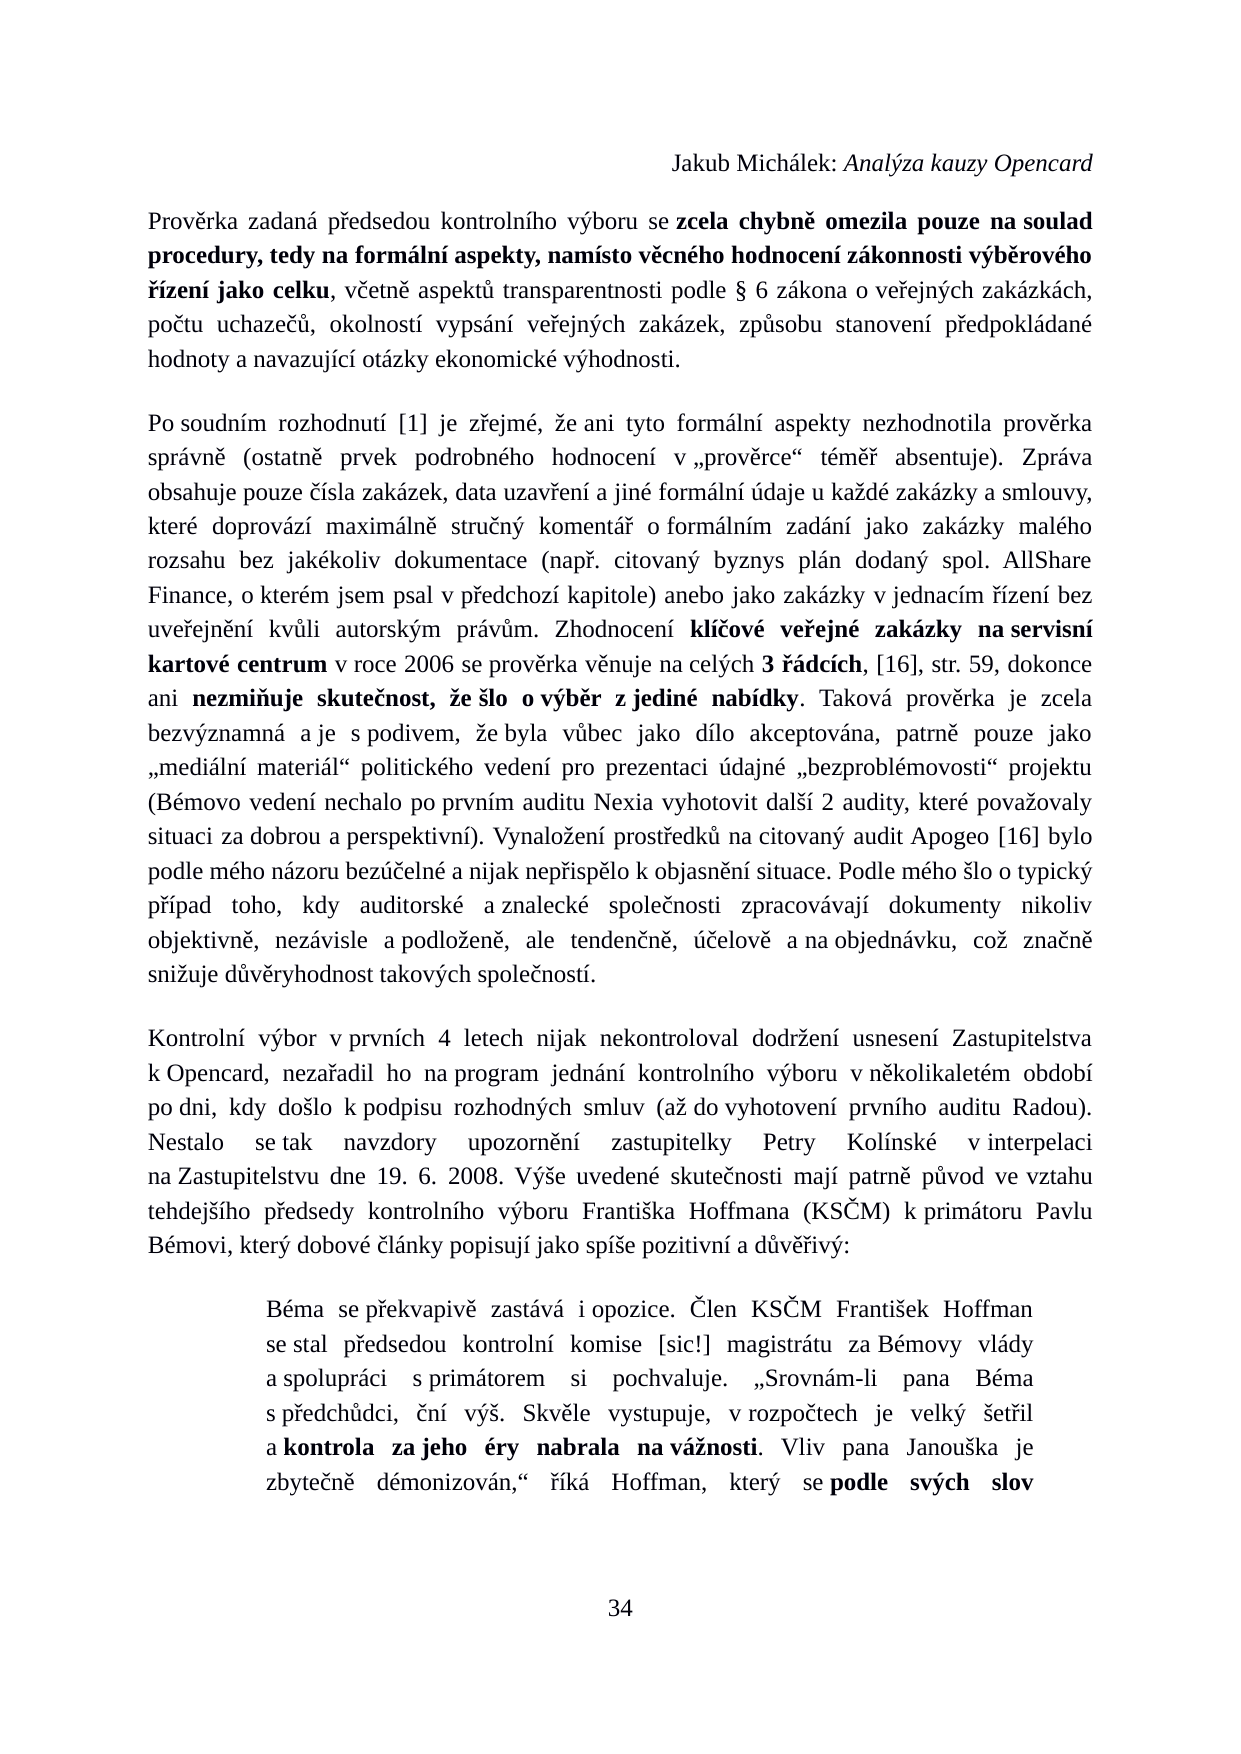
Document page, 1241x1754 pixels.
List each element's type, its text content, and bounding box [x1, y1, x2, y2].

text Prověrka zadaná předsedou kontrolního výboru se zcela chybně omezila pouze na soulad procedury, tedy na formální aspekty, namísto věcného hodnocení zákonnosti výběrového řízení jako celku, včetně aspektů transparentnosti podle § 6 zákona o veřejných zakázkách, počtu uchazečů, okolností vypsání veřejných zakázek, způsobu stanovení předpokládané hodnoty a navazující otázky ekonomické výhodnosti. [148, 206, 1093, 372]
text Kontrolní výbor v prvních 4 letech nijak nekontroloval dodržení usnesení Zastupitelstva k Opencard, nezařadil ho na program jednání kontrolního výboru v několikaletém období po dni, kdy došlo k podpisu rozhodných smluv (až do vyhotovení prvního auditu Radou). Nestalo se tak navzdory upozornění zastupitelky Petry Kolínské v interpelaci na Zastupitelstvu dne 19. 6. 2008. Výše uvedené skutečnosti mají patrně původ ve vztahu tehdejšího předsedy kontrolního výboru Františka Hoffmana (KSČM) k primátoru Pavlu Bémovi, který dobové články popisují jako spíše pozitivní a důvěřivý: [148, 1023, 1093, 1259]
text Po soudním rozhodnutí [1] je zřejmé, že ani tyto formální aspekty nezhodnotila prověrka správně (ostatně prvek podrobného hodnocení v „prověrce“ téměř absentuje). Zpráva obsahuje pouze čísla zakázek, data uzavření a jiné formální údaje u každé zakázky a smlouvy, které doprovází maximálně stručný komentář o formálním zadání jako zakázky malého rozsahu bez jakékoliv dokumentace (např. citovaný byznys plán dodaný spol. AllShare Finance, o kterém jsem psal v předchozí kapitole) anebo jako zakázky v jednacím řízení bez uveřejnění kvůli autorským právům. Zhodnocení klíčové veřejné zakázky na servisní kartové centrum v roce 2006 se prověrka věnuje na celých 3 řádcích, [16], str. 59, dokonce ani nezmiňuje skutečnost, že šlo o výběr z jediné nabídky. Taková prověrka je zcela bezvýznamná a je s podivem, že byla vůbec jako dílo akceptována, patrně pouze jako „mediální materiál“ politického vedení pro prezentaci údajné „bezproblémovosti“ projektu (Bémovo vedení nechalo po prvním auditu Nexia vyhotovit další 2 audity, které považovaly situaci za dobrou a perspektivní). Vynaložení prostředků na citovaný audit Apogeo [16] bylo podle mého názoru bezúčelné a nijak nepřispělo k objasnění situace. Podle mého šlo o typický případ toho, kdy auditorské a znalecké společnosti zpracovávají dokumenty nikoliv objektivně, nezávisle a podloženě, ale tendenčně, účelově a na objednávku, což značně snižuje důvěryhodnost takových společností. [148, 408, 1093, 988]
text Béma se překvapivě zastává i opozice. Člen KSČM František Hoffman se stal předsedou kontrolní komise [sic!] magistrátu za Bémovy vlády a spolupráci s primátorem si pochvaluje. „Srovnám‑li pana Béma s předchůdci, ční výš. Skvěle vystupuje, v rozpočtech je velký šetřil a kontrola za jeho éry nabrala na vážnosti. Vliv pana Janouška je zbytečně démonizován,“ říká Hoffman, který se podle svých slov [266, 1294, 1033, 1495]
